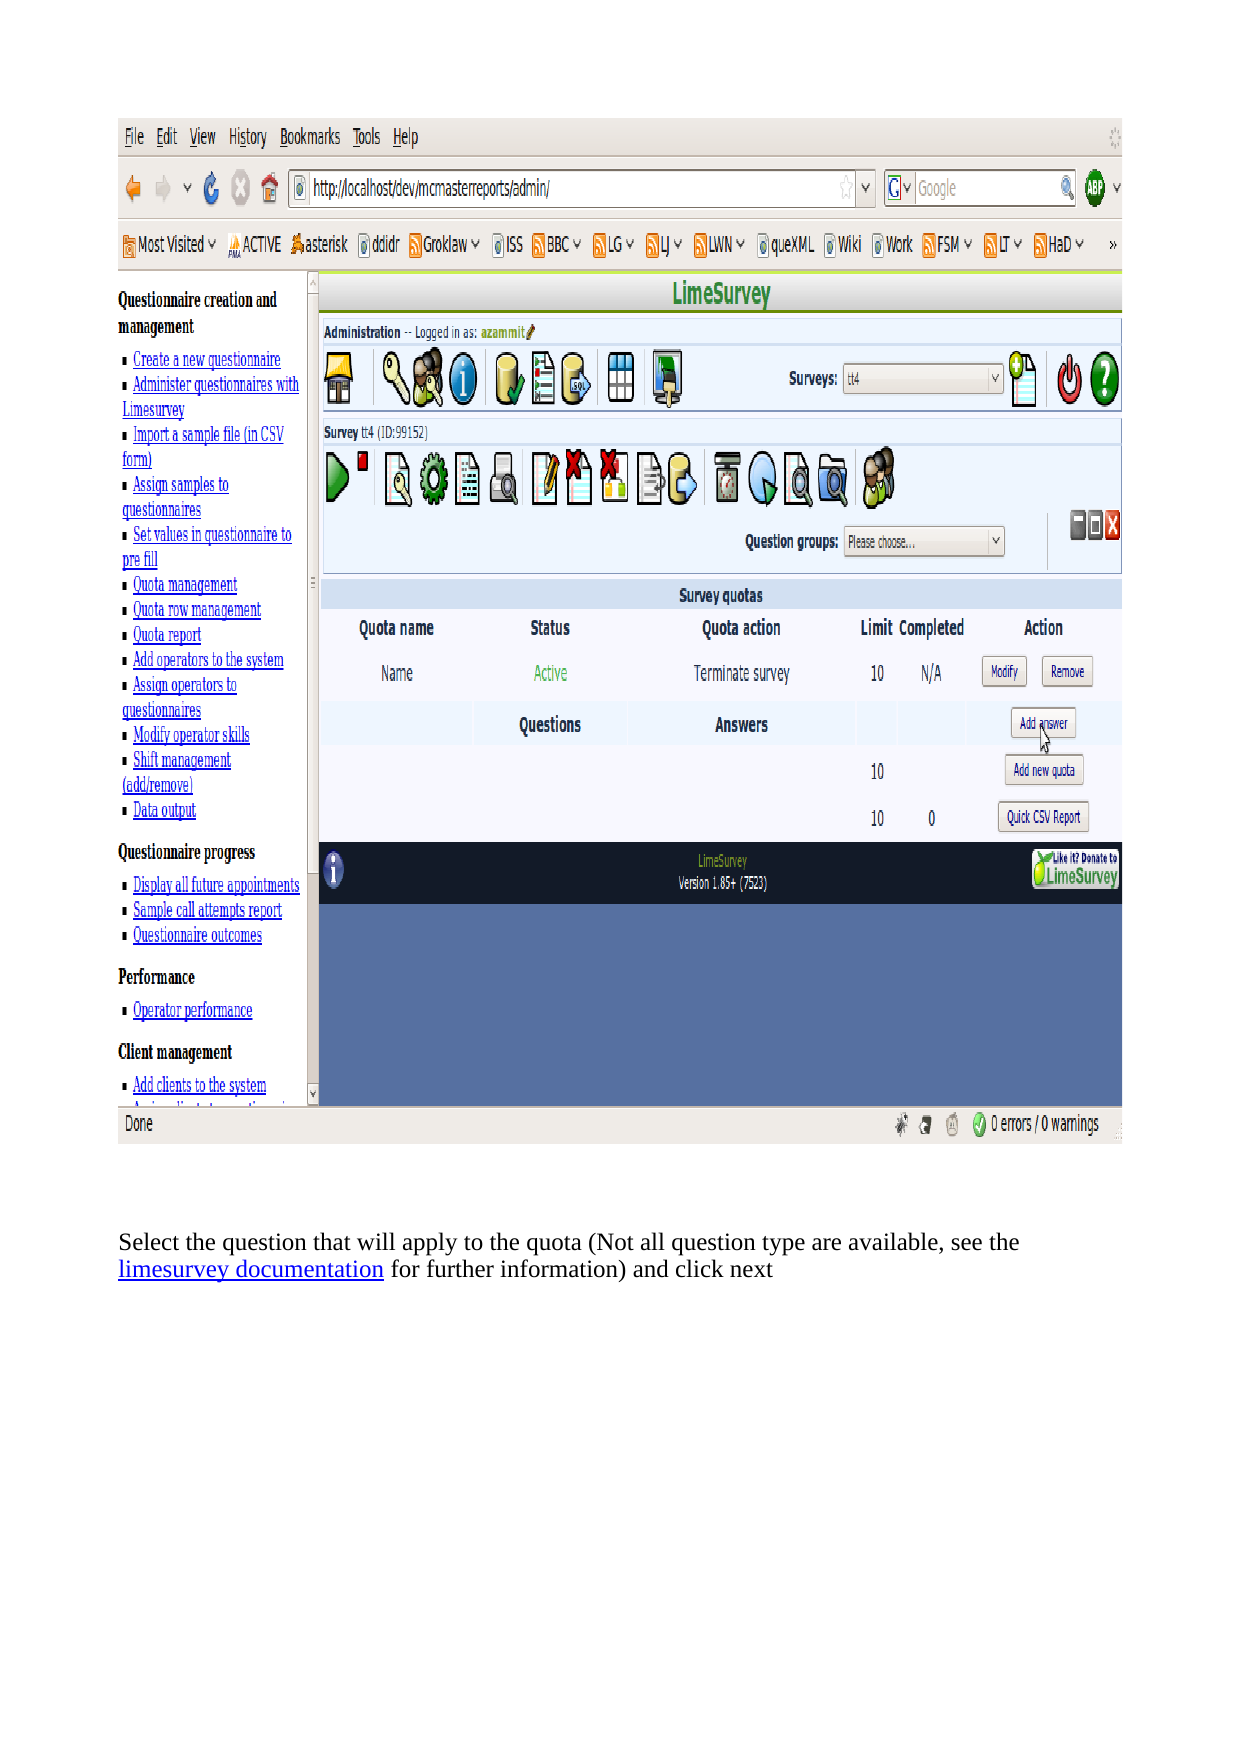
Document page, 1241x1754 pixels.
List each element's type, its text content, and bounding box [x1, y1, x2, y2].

text Select the question that will apply to the quota (Not all question type are available, see the limesurvey documentation for further information) and click next [118, 1228, 1122, 1338]
picture [118, 118, 1123, 1144]
